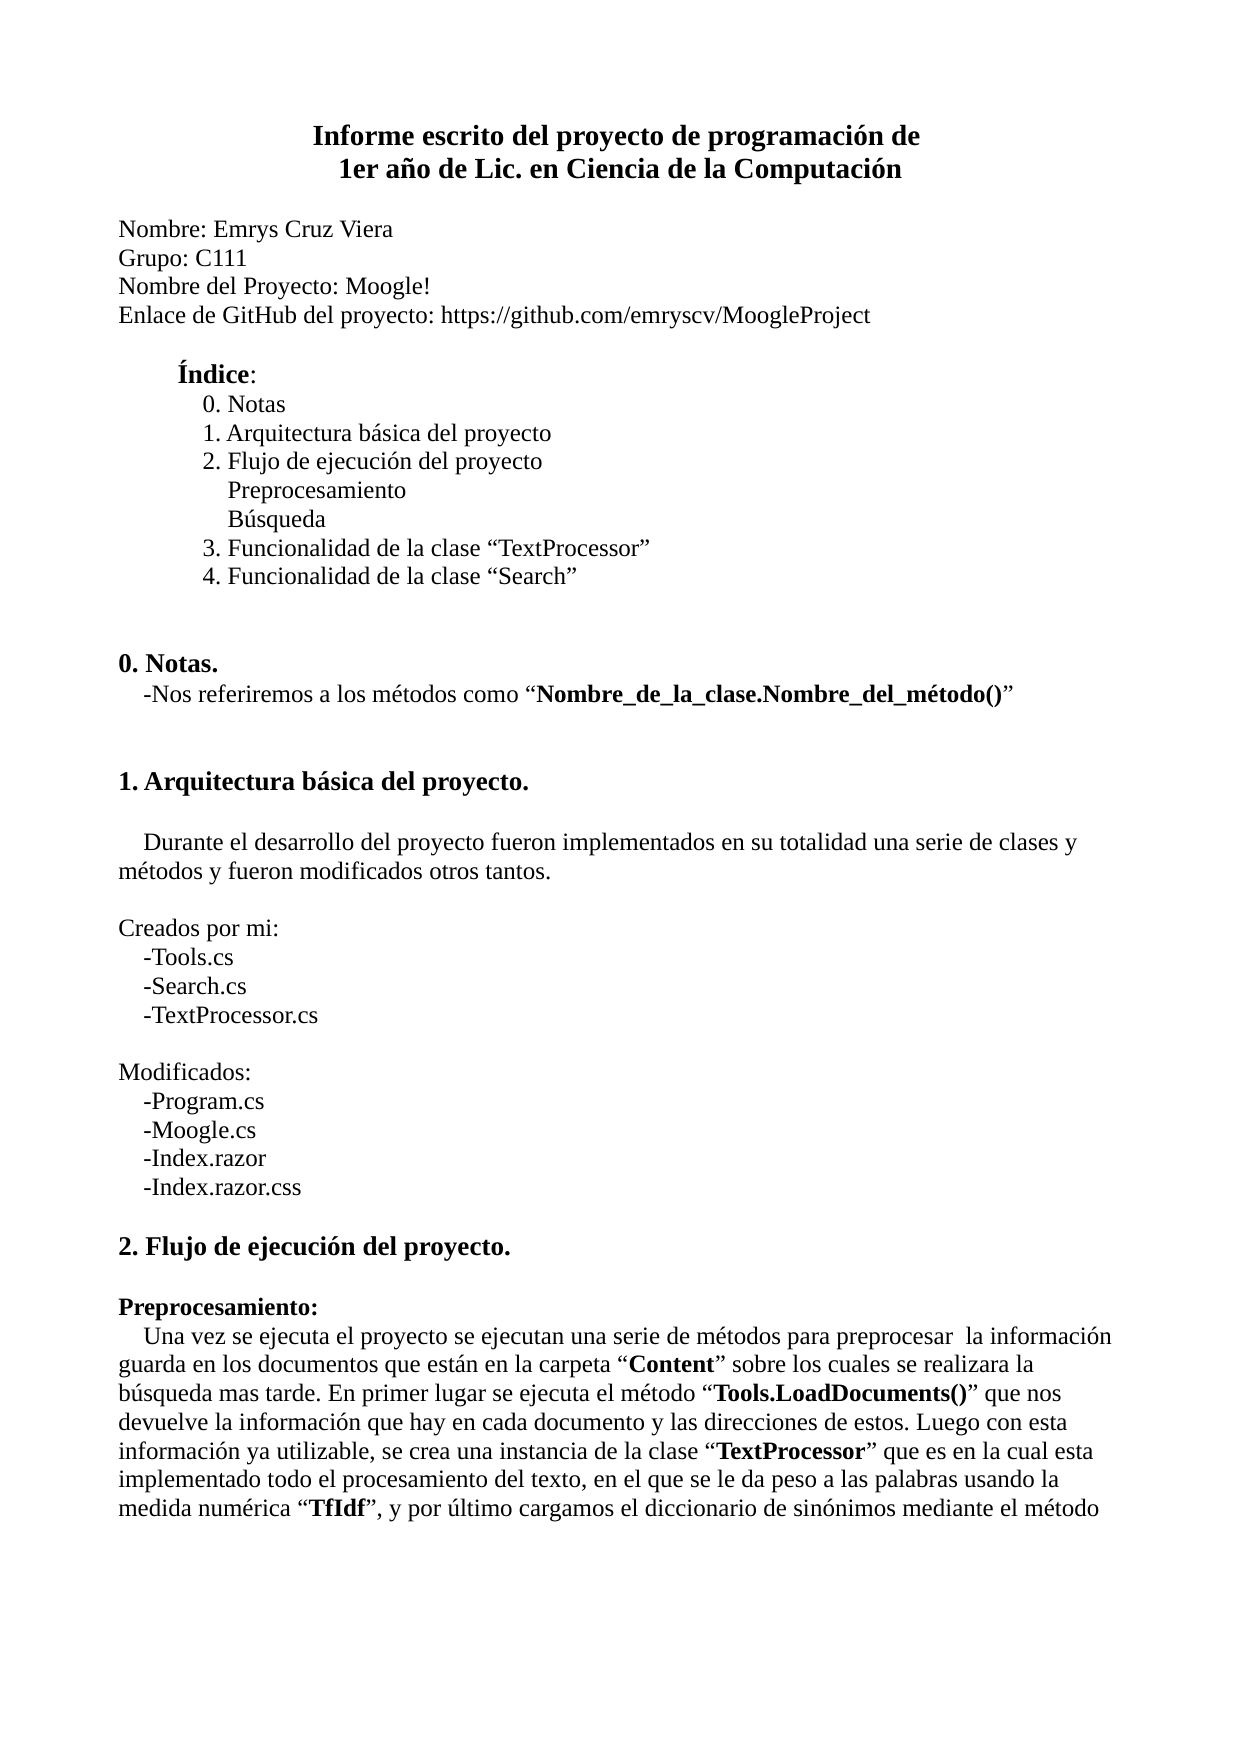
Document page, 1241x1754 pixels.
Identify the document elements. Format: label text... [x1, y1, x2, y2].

text 2. Flujo de ejecución del proyecto [177, 446, 1122, 475]
text -Moogle.cs [118, 1115, 1122, 1143]
text Durante el desarrollo del proyecto fueron implementados en su totalidad una serie de clases y métodos y fueron modificados otros tantos. [118, 827, 1122, 885]
text Informe escrito del proyecto de programación de [118, 118, 1122, 152]
text -Index.razor.css [118, 1172, 1122, 1201]
text -Nos referiremos a los métodos como “Nombre_de_la_clase.Nombre_del_método()” [118, 679, 1122, 707]
text Modificados: [118, 1057, 1122, 1086]
text 2. Flujo de ejecución del proyecto. [118, 1230, 1122, 1261]
text 0. Notas [177, 389, 1122, 418]
text Una vez se ejecuta el proyecto se ejecutan una serie de métodos para preprocesar la información guarda en los documentos que están en la carpeta “Content” sobre los cuales se realizara la búsqueda mas tarde. En primer lugar se ejecuta el método “Tools.LoadDocuments()” que nos devuelve la información que hay en cada documento y las direcciones de estos. Luego con esta información ya utilizable, se crea una instancia de la clase “TextProcessor” que es en la cual esta implementado todo el procesamiento del texto, en el que se le da peso a las palabras usando la medida numérica “TfIdf”, y por último cargamos el diccionario de sinónimos mediante el método [118, 1321, 1122, 1522]
text -Program.cs [118, 1086, 1122, 1115]
text Nombre del Proyecto: Moogle! [118, 271, 1122, 300]
text Nombre: Emrys Cruz Viera [118, 214, 1122, 243]
text 1. Arquitectura básica del proyecto [177, 418, 1122, 446]
text 1er año de Lic. en Ciencia de la Computación [118, 152, 1122, 185]
text 3. Funcionalidad de la clase “TextProcessor” [177, 533, 1122, 561]
text Preprocesamiento: [118, 1292, 1122, 1321]
text Enlace de GitHub del proyecto: https://github.com/emryscv/MoogleProject [118, 300, 1122, 329]
text 1. Arquitectura básica del proyecto. [118, 765, 1122, 796]
text 4. Funcionalidad de la clase “Search” [177, 561, 1122, 590]
text Índice: [177, 358, 1122, 389]
text -Search.cs [118, 971, 1122, 1000]
text Preprocesamiento [177, 475, 1122, 504]
text Creados por mi: -Tools.cs [118, 913, 1122, 971]
text Grupo: C111 [118, 243, 1122, 271]
text -TextProcessor.cs [118, 1000, 1122, 1028]
text 0. Notas. [118, 648, 1122, 679]
text Búsqueda [177, 504, 1122, 533]
text -Index.razor [118, 1143, 1122, 1172]
